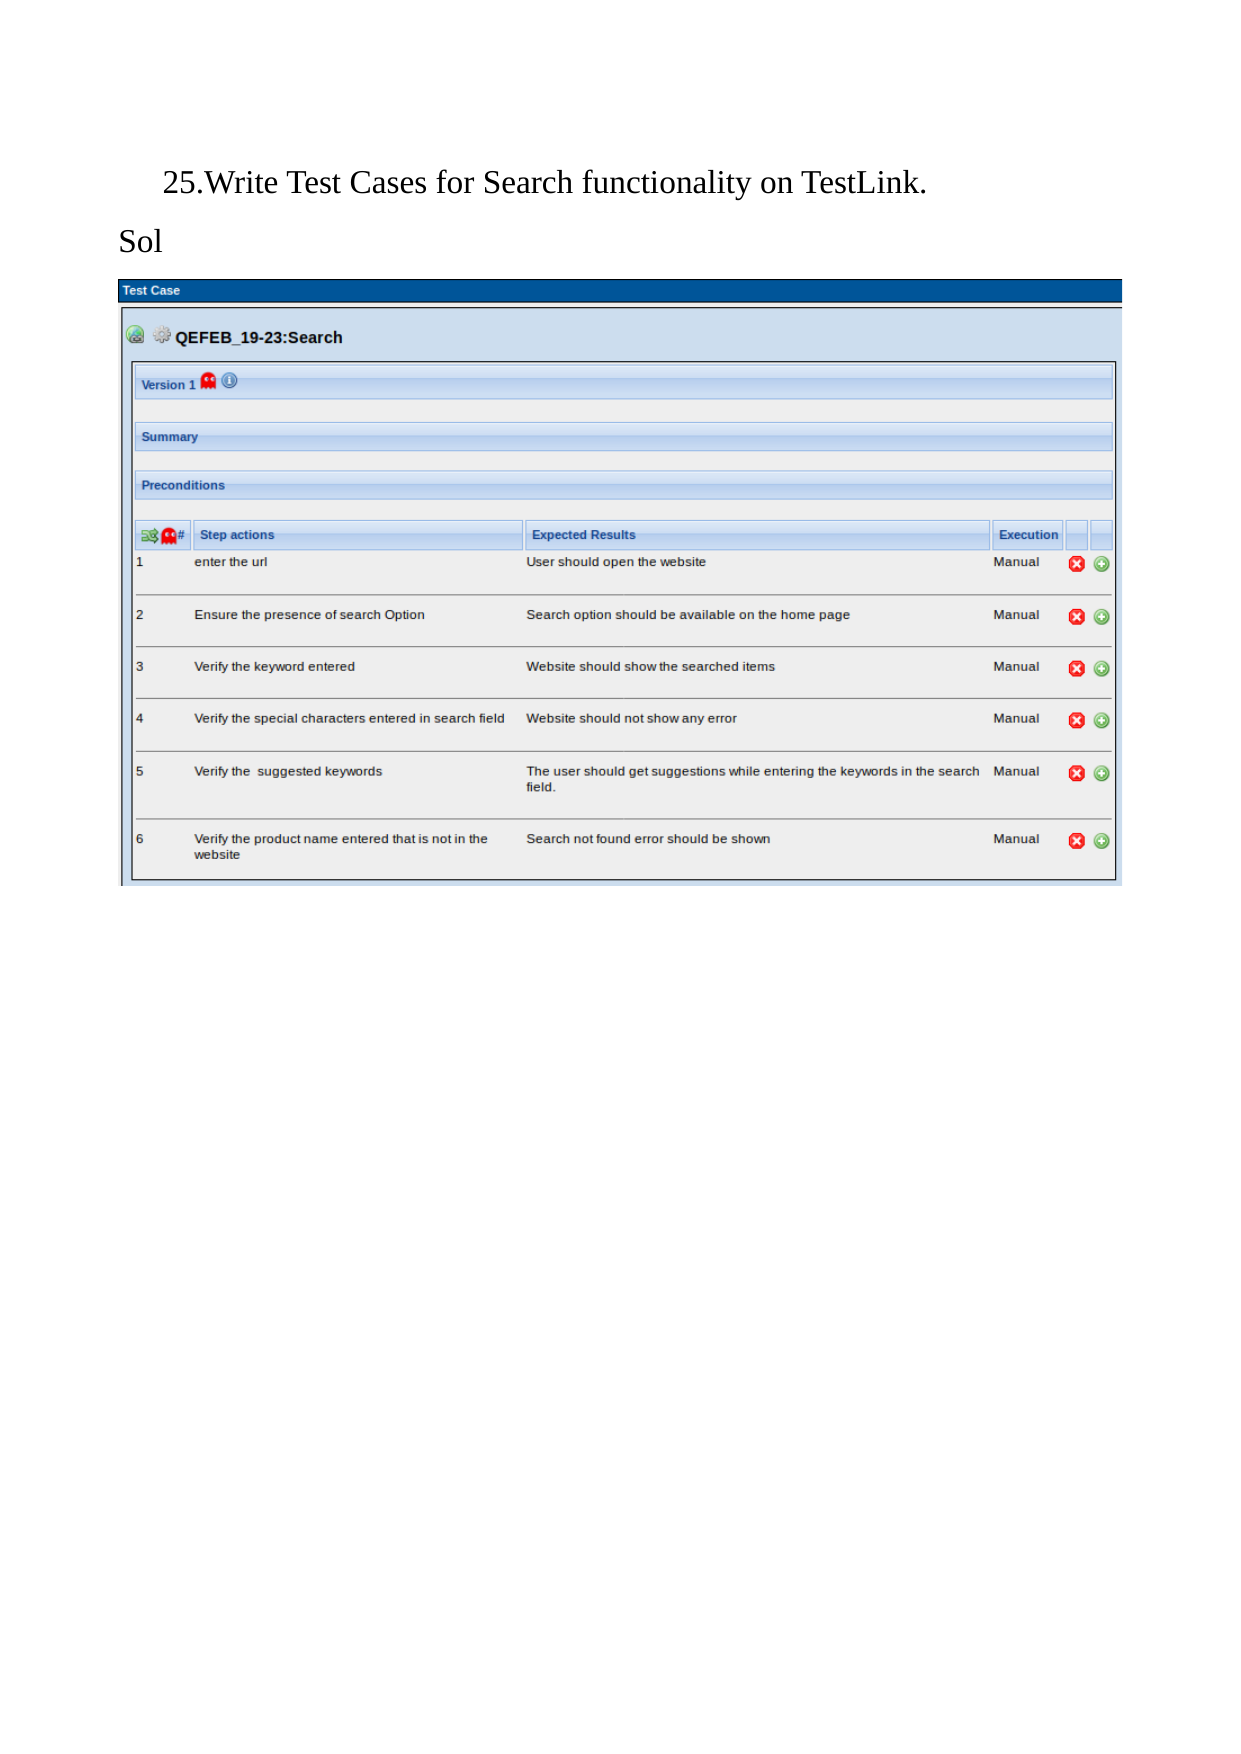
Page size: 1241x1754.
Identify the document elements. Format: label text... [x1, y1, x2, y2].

picture [118, 279, 1123, 886]
list Write Test Cases for Search functionality on TestLink. [162, 162, 1122, 201]
text Sol [118, 221, 1122, 259]
